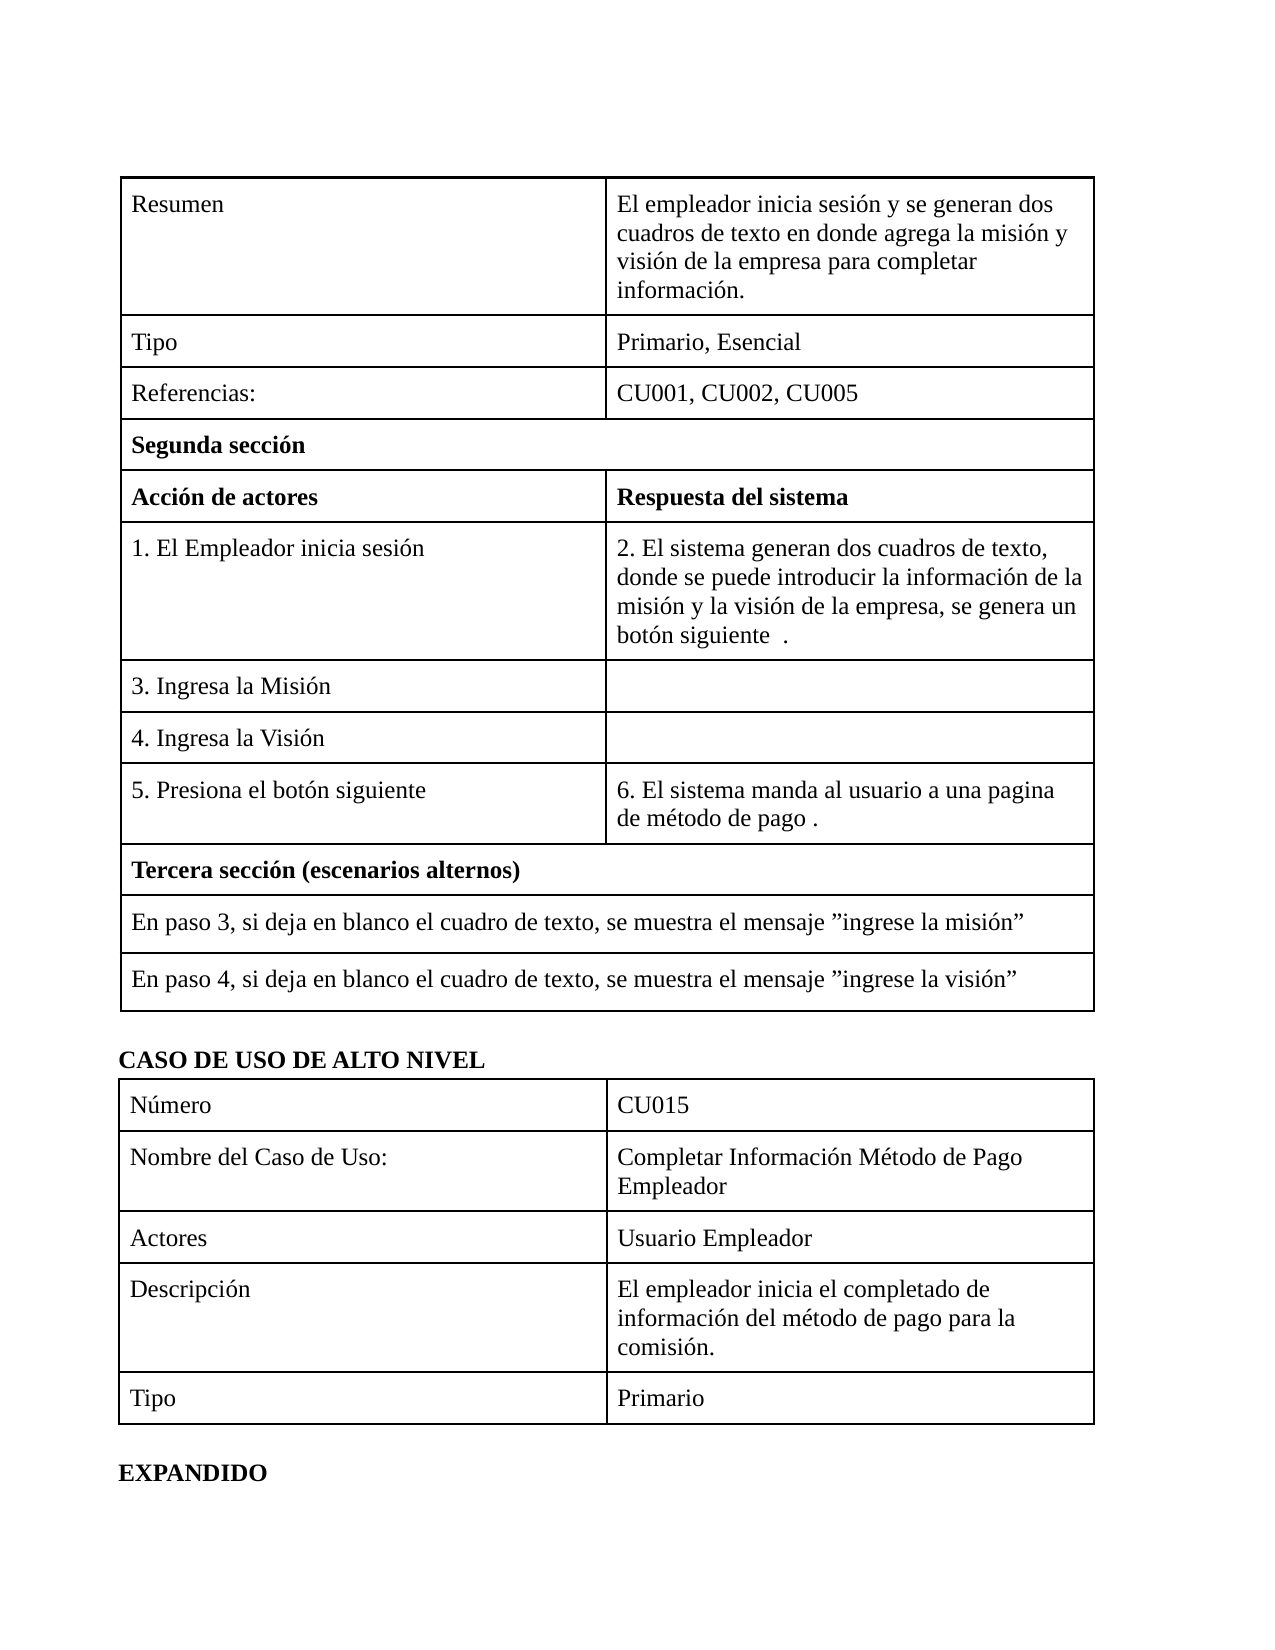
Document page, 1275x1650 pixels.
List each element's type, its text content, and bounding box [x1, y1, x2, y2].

table_cell En paso 3, si deja en blanco el cuadro de texto, se muestra el mensaje ”ingrese la misión” [122, 896, 1093, 952]
table_cell Segunda sección [122, 420, 1093, 469]
table_header Número [120, 1080, 606, 1130]
table_header CU015 [608, 1080, 1093, 1130]
table_cell Tipo [120, 1373, 606, 1423]
table_cell Nombre del Caso de Uso: [120, 1132, 606, 1210]
table_cell Usuario Empleador [608, 1212, 1093, 1262]
table_cell [607, 713, 1093, 762]
table_cell 5. Presiona el botón siguiente [122, 764, 605, 843]
table_cell 3. Ingresa la Misión [122, 661, 605, 711]
table_cell 4. Ingresa la Visión [122, 713, 605, 762]
table_cell Descripción [120, 1264, 606, 1371]
table_cell Referencias: [122, 368, 605, 418]
table_cell Tipo [122, 316, 605, 366]
table_cell [607, 661, 1093, 711]
table_cell Acción de actores [122, 471, 605, 521]
table_cell Respuesta del sistema [607, 471, 1093, 521]
table_cell Completar Información Método de Pago Empleador [608, 1132, 1093, 1210]
table_cell Actores [120, 1212, 606, 1262]
table_cell 1. El Empleador inicia sesión [122, 523, 605, 659]
table_cell El empleador inicia el completado de información del método de pago para la comisión. [608, 1264, 1093, 1371]
table_cell Primario [608, 1373, 1093, 1423]
table_cell Tercera sección (escenarios alternos) [122, 845, 1093, 894]
text EXPANDIDO [118, 1458, 1157, 1486]
table_cell CU001, CU002, CU005 [607, 368, 1093, 418]
table_cell El empleador inicia sesión y se generan dos cuadros de texto en donde agrega la misión y visión de la empresa para completar información. [607, 179, 1093, 314]
table_cell 2. El sistema generan dos cuadros de texto, donde se puede introducir la información de la misión y la visión de la empresa, se genera un botón siguiente . [607, 523, 1093, 659]
table_cell 6. El sistema manda al usuario a una pagina de método de pago . [607, 764, 1093, 843]
text CASO DE USO DE ALTO NIVEL [118, 1045, 1157, 1074]
table_cell Primario, Esencial [607, 316, 1093, 366]
table_cell En paso 4, si deja en blanco el cuadro de texto, se muestra el mensaje ”ingrese la visión” [122, 954, 1093, 1010]
table_cell Resumen [122, 179, 605, 314]
